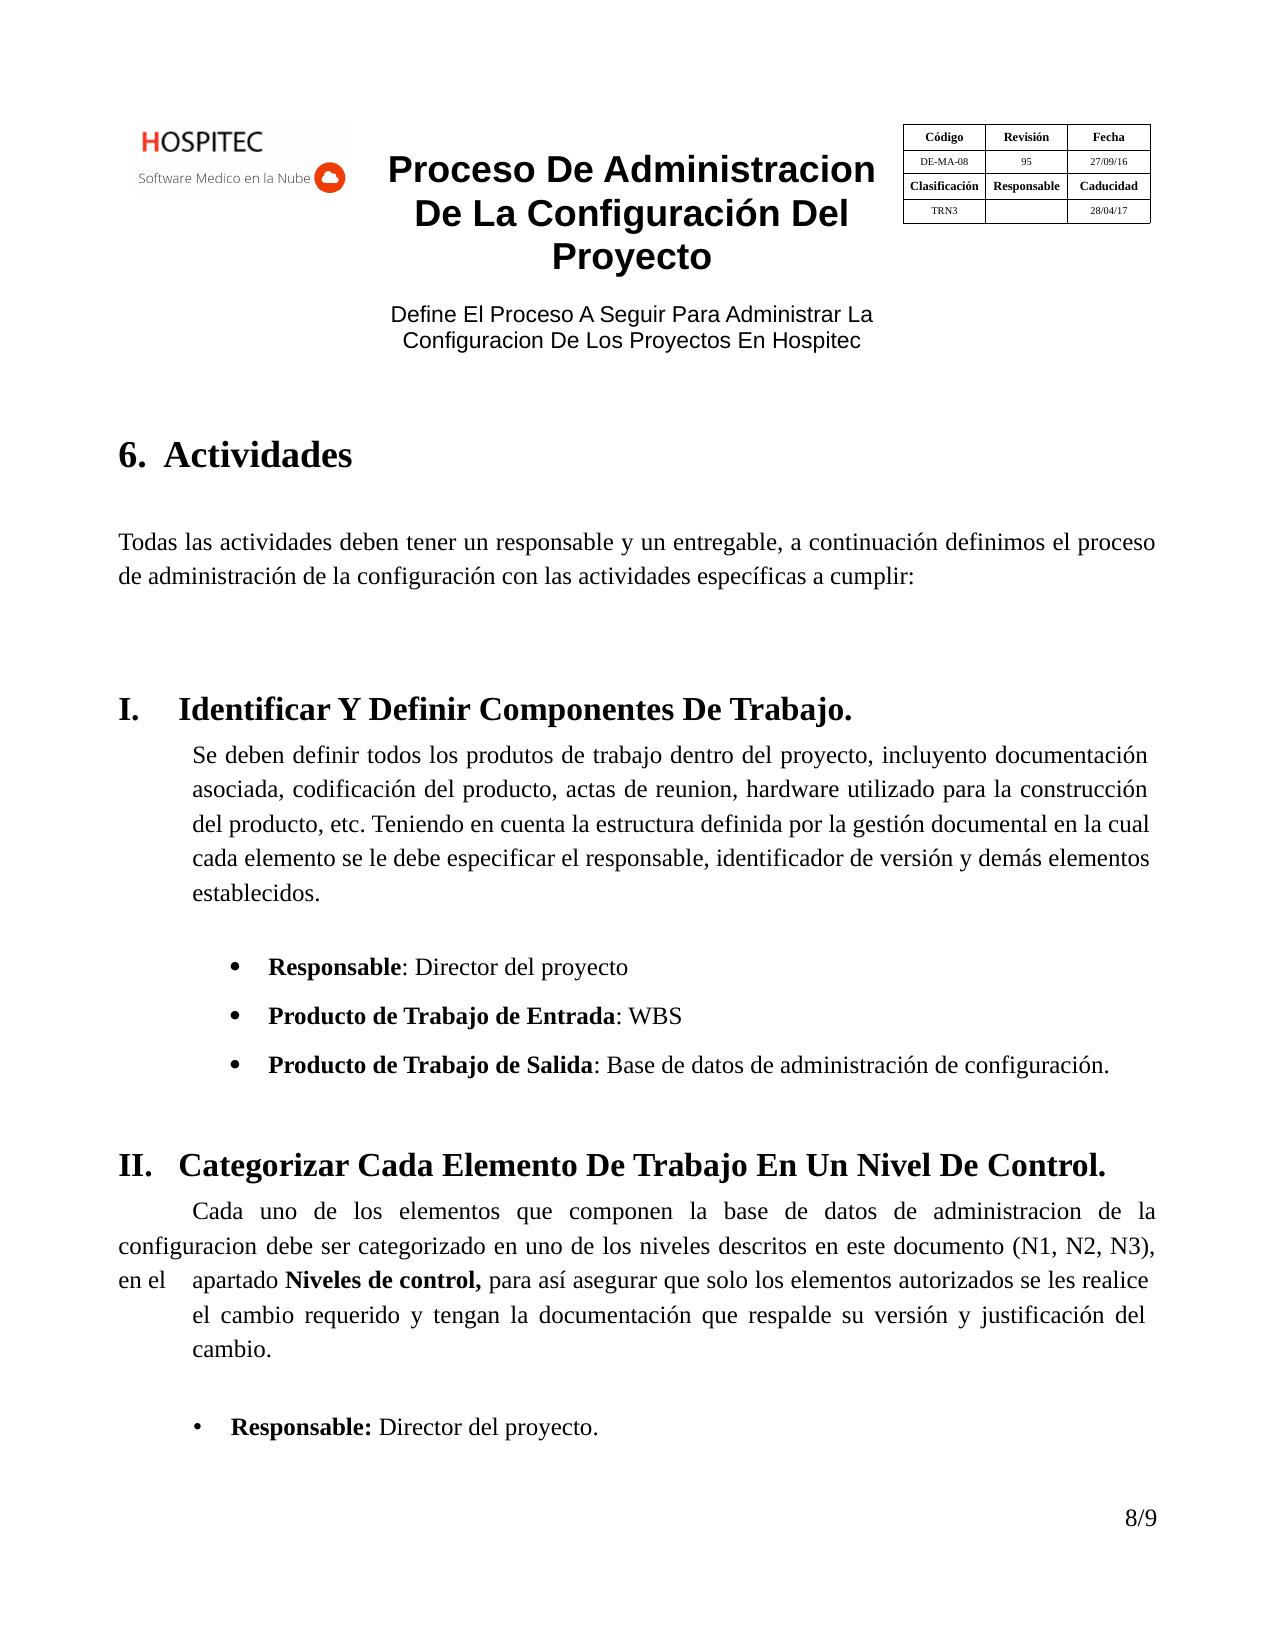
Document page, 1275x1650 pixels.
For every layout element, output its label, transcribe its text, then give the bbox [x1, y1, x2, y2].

list Responsable: Director del proyecto [231, 952, 1157, 981]
text Se deben definir todos los produtos de trabajo dentro del proyecto, incluyento documentación asociada, codificación del producto, actas de reunion, hardware utilizado para la construcción del producto, etc. Teniendo en cuenta la estructura definida por la gestión documental en la cual cada elemento se le debe especificar el responsable, identificador de versión y demás elementos establecidos. [118, 740, 1157, 906]
text Cada uno de los elementos que componen la base de datos de administracion de la configuracion debe ser categorizado en uno de los niveles descritos en este documento (N1, N2, N3), en el apartado Niveles de control, para así asegurar que solo los elementos autorizados se les realice el cambio requerido y tengan la documentación que respalde su versión y justificación del cambio. [118, 1196, 1157, 1363]
text Todas las actividades deben tener un responsable y un entregable, a continuación definimos el proceso de administración de la configuración con las actividades específicas a cumplir: [118, 527, 1157, 590]
picture [131, 123, 353, 198]
subtitle Identificar y definir componentes de trabajo. [118, 689, 1157, 727]
list Producto de Trabajo de Entrada: WBS [231, 1001, 1157, 1030]
list Producto de Trabajo de Salida: Base de datos de administración de configuración. [231, 1050, 1157, 1079]
subtitle Categorizar cada elemento de trabajo en un nivel de control. [118, 1145, 1157, 1184]
list Responsable: Director del proyecto. [193, 1412, 1157, 1441]
